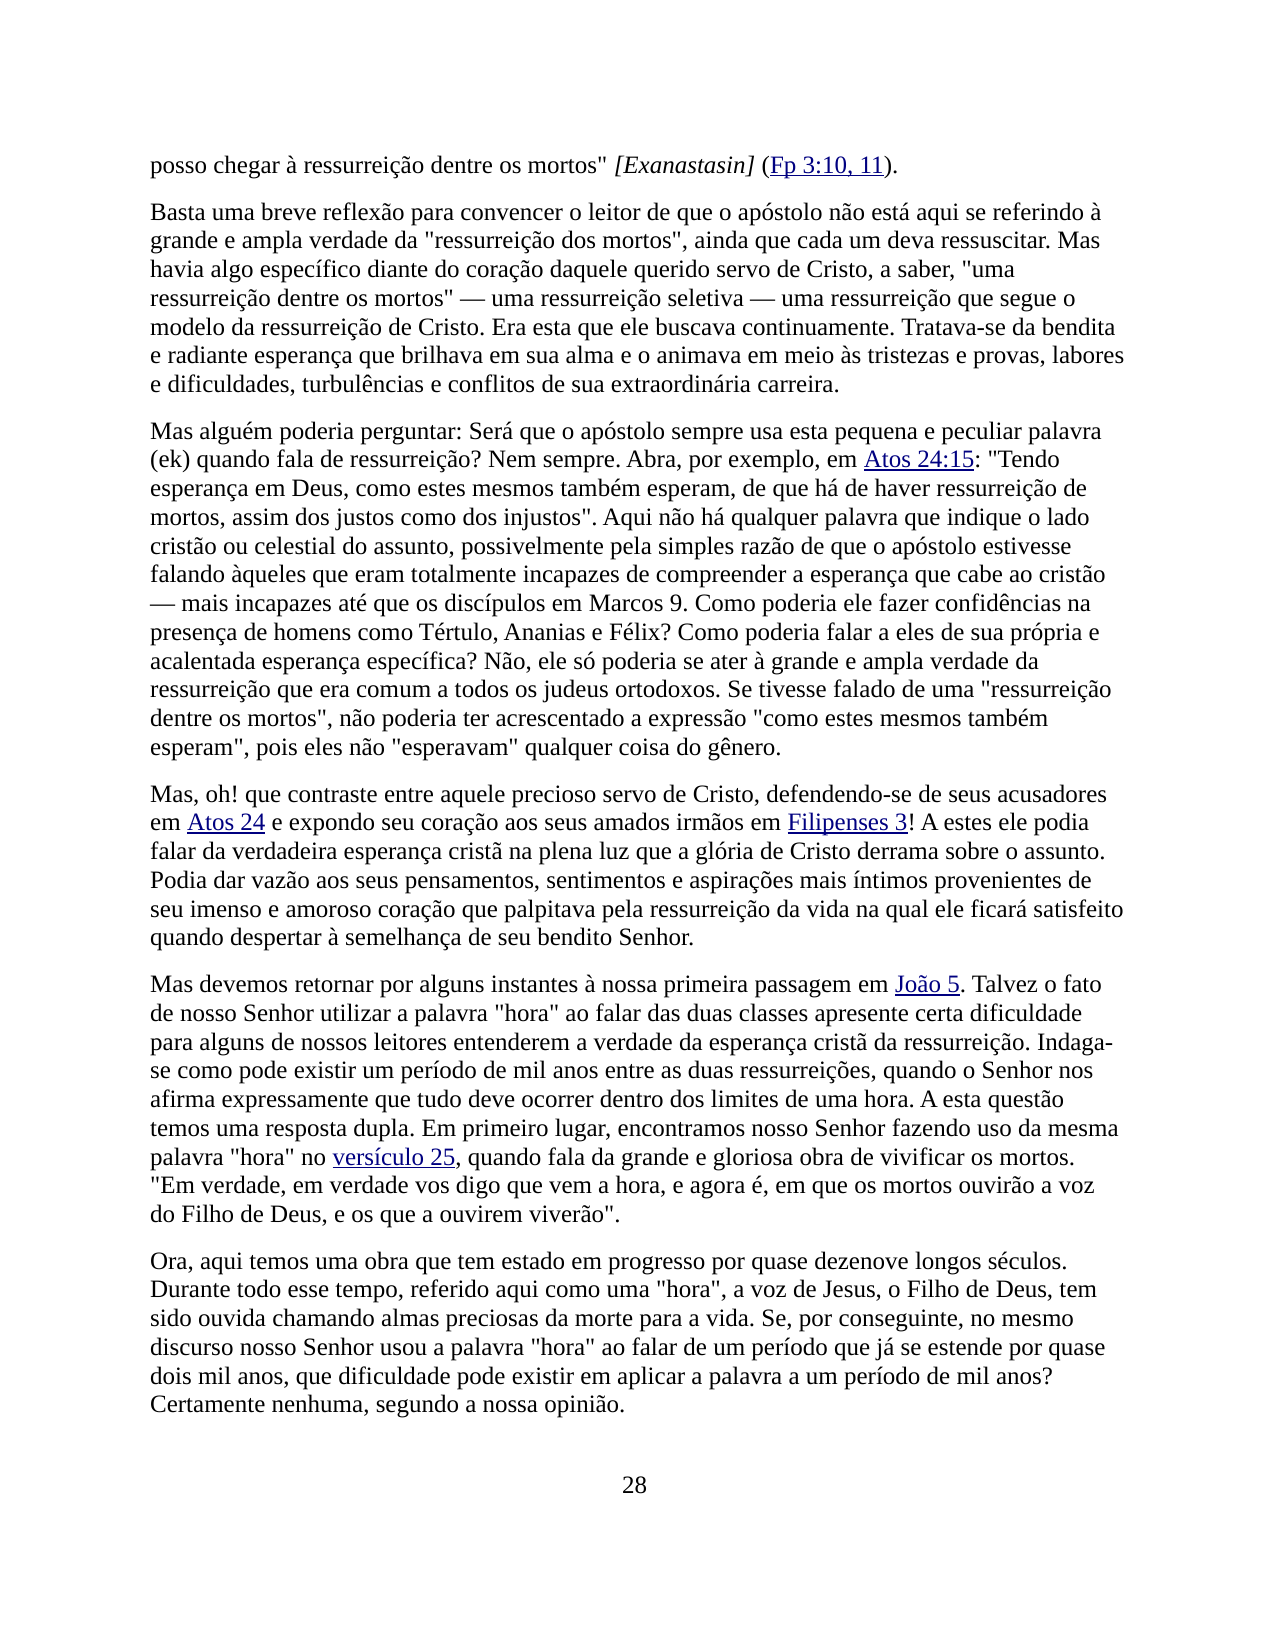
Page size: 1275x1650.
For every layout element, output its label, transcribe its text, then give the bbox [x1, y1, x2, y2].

text Mas, oh! que contraste entre aquele precioso servo de Cristo, defendendo-se de seus acusadores em Atos 24 e expondo seu coração aos seus amados irmãos em Filipenses 3! A estes ele podia falar da verdadeira esperança cristã na plena luz que a glória de Cristo derrama sobre o assunto. Podia dar vazão aos seus pensamentos, sentimentos e aspirações mais íntimos provenientes de seu imenso e amoroso coração que palpitava pela ressurreição da vida na qual ele ficará satisfeito quando despertar à semelhança de seu bendito Senhor. [150, 779, 1125, 951]
text Mas devemos retornar por alguns instantes à nossa primeira passagem em João 5. Talvez o fato de nosso Senhor utilizar a palavra "hora" ao falar das duas classes apresente certa dificuldade para alguns de nossos leitores entenderem a verdade da esperança cristã da ressurreição. Indaga-se como pode existir um período de mil anos entre as duas ressurreições, quando o Senhor nos afirma expressamente que tudo deve ocorrer dentro dos limites de uma hora. A esta questão temos uma resposta dupla. Em primeiro lugar, encontramos nosso Senhor fazendo uso da mesma palavra "hora" no versículo 25, quando fala da grande e gloriosa obra de vivificar os mortos. "Em verdade, em verdade vos digo que vem a hora, e agora é, em que os mortos ouvirão a voz do Filho de Deus, e os que a ouvirem viverão". [150, 969, 1125, 1228]
text Mas alguém poderia perguntar: Será que o apóstolo sempre usa esta pequena e peculiar palavra (ek) quando fala de ressurreição? Nem sempre. Abra, por exemplo, em Atos 24:15: "Tendo esperança em Deus, como estes mesmos também esperam, de que há de haver ressurreição de mortos, assim dos justos como dos injustos". Aqui não há qualquer palavra que indique o lado cristão ou celestial do assunto, possivelmente pela simples razão de que o apóstolo estivesse falando àqueles que eram totalmente incapazes de compreender a esperança que cabe ao cristão — mais incapazes até que os discípulos em Marcos 9. Como poderia ele fazer confidências na presença de homens como Tértulo, Ananias e Félix? Como poderia falar a eles de sua própria e acalentada esperança específica? Não, ele só poderia se ater à grande e ampla verdade da ressurreição que era comum a todos os judeus ortodoxos. Se tivesse falado de uma "ressurreição dentre os mortos", não poderia ter acrescentado a expressão "como estes mesmos também esperam", pois eles não "esperavam" qualquer coisa do gênero. [150, 416, 1125, 761]
text Basta uma breve reflexão para convencer o leitor de que o apóstolo não está aqui se referindo à grande e ampla verdade da "ressurreição dos mortos", ainda que cada um deva ressuscitar. Mas havia algo específico diante do coração daquele querido servo de Cristo, a saber, "uma ressurreição dentre os mortos" — uma ressurreição seletiva — uma ressurreição que segue o modelo da ressurreição de Cristo. Era esta que ele buscava continuamente. Tratava-se da bendita e radiante esperança que brilhava em sua alma e o animava em meio às tristezas e provas, labores e dificuldades, turbulências e conflitos de sua extraordinária carreira. [150, 197, 1125, 398]
text posso chegar à ressurreição dentre os mortos" [Exanastasin] (Fp 3:10, 11). [150, 150, 1125, 179]
text Ora, aqui temos uma obra que tem estado em progresso por quase dezenove longos séculos. Durante todo esse tempo, referido aqui como uma "hora", a voz de Jesus, o Filho de Deus, tem sido ouvida chamando almas preciosas da morte para a vida. Se, por conseguinte, no mesmo discurso nosso Senhor usou a palavra "hora" ao falar de um período que já se estende por quase dois mil anos, que dificuldade pode existir em aplicar a palavra a um período de mil anos? Certamente nenhuma, segundo a nossa opinião. [150, 1246, 1125, 1418]
